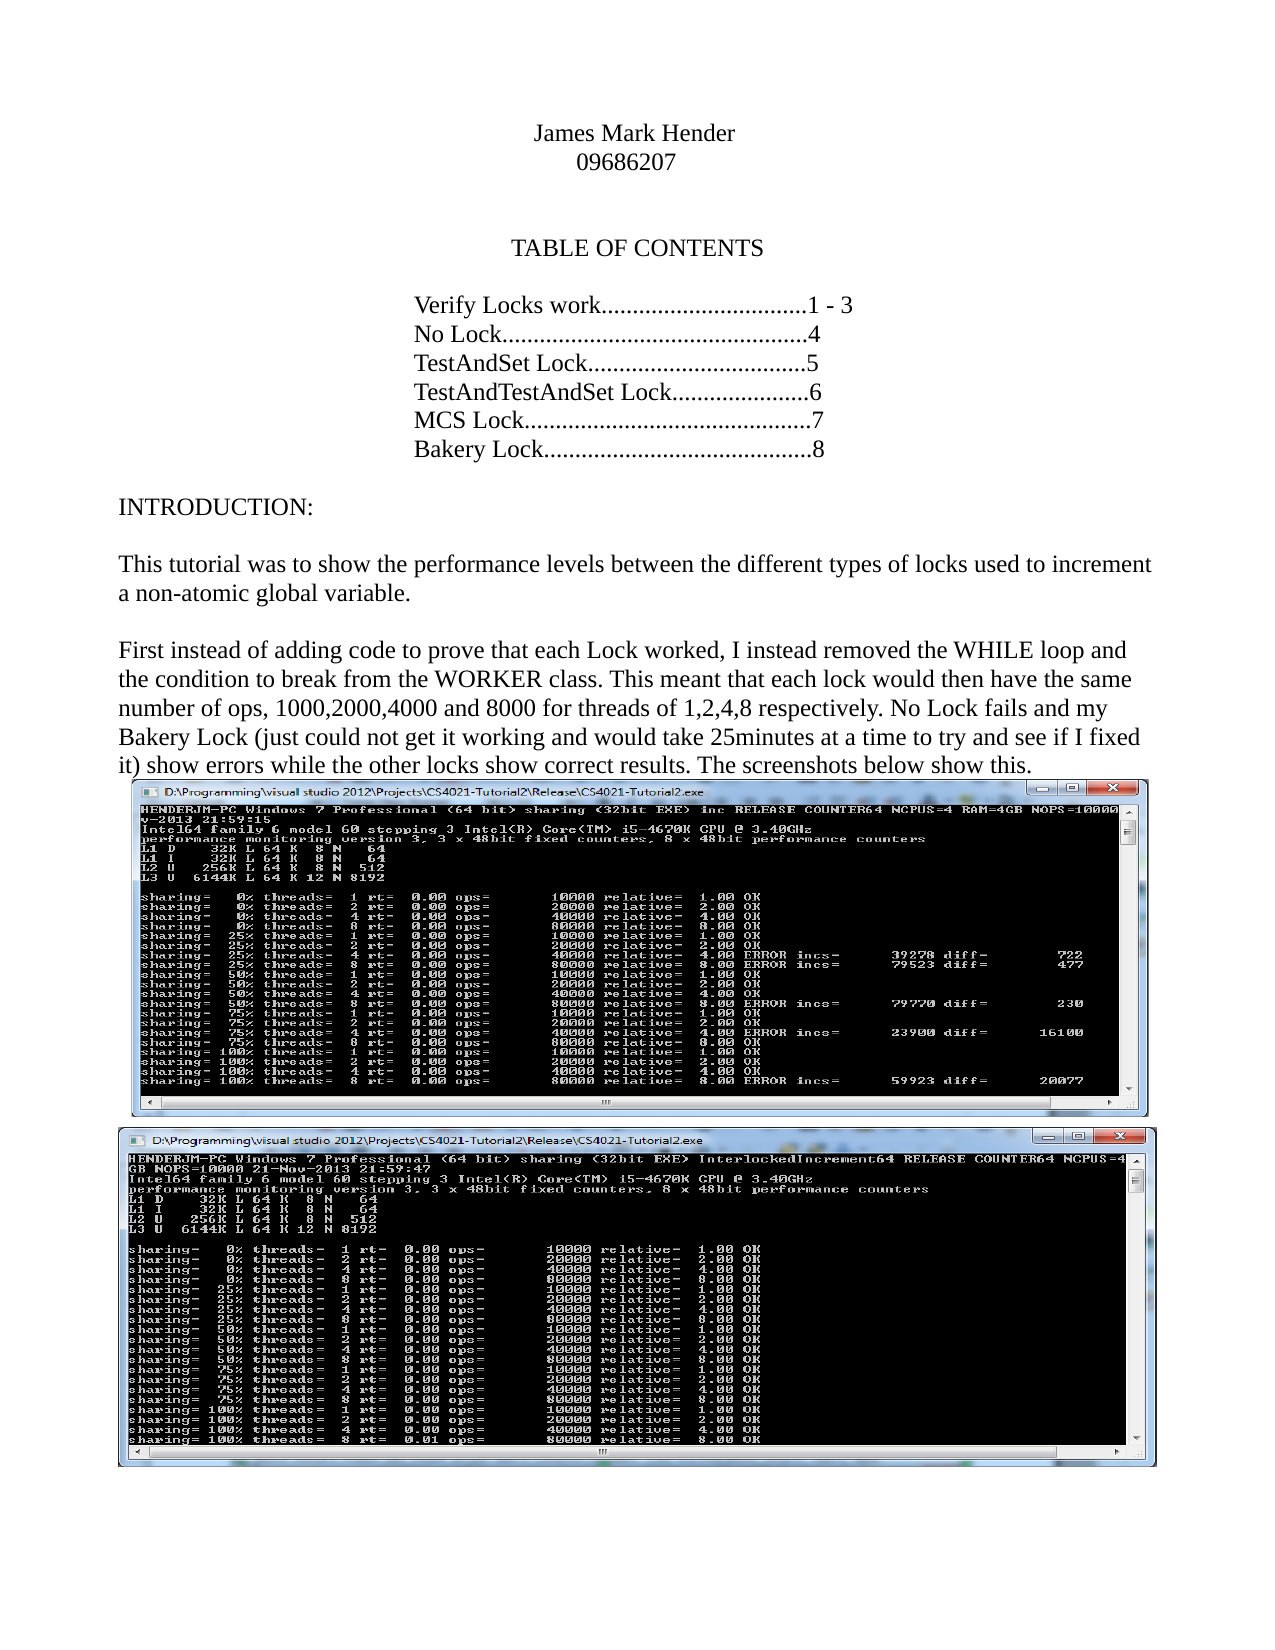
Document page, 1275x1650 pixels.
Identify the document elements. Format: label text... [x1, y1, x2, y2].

text INTRODUCTION: [118, 492, 1157, 521]
picture [131, 779, 1149, 1117]
text No Lock.................................................4 [118, 319, 1157, 348]
text Verify Locks work.................................1 - 3 [118, 291, 1157, 319]
text James Mark Hender [118, 118, 1157, 147]
text 09686207 [118, 147, 1157, 176]
text TestAndTestAndSet Lock......................6 [118, 377, 1157, 406]
text TABLE OF CONTENTS [118, 233, 1157, 262]
text Bakery Lock...........................................8 [118, 434, 1157, 463]
text TestAndSet Lock...................................5 [118, 348, 1157, 377]
text First instead of adding code to prove that each Lock worked, I instead removed the WHILE loop and the condition to break from the WORKER class. This meant that each lock would then have the same number of ops, 1000,2000,4000 and 8000 for threads of 1,2,4,8 respectively. No Lock fails and my Bakery Lock (just could not get it working and would take 25minutes at a time to try and see if I fixed it) show errors while the other locks show correct results. The screenshots below show this. [118, 636, 1157, 779]
text This tutorial was to show the performance levels between the different types of locks used to increment a non-atomic global variable. [118, 549, 1157, 607]
picture [118, 1127, 1157, 1467]
text MCS Lock..............................................7 [118, 406, 1157, 434]
